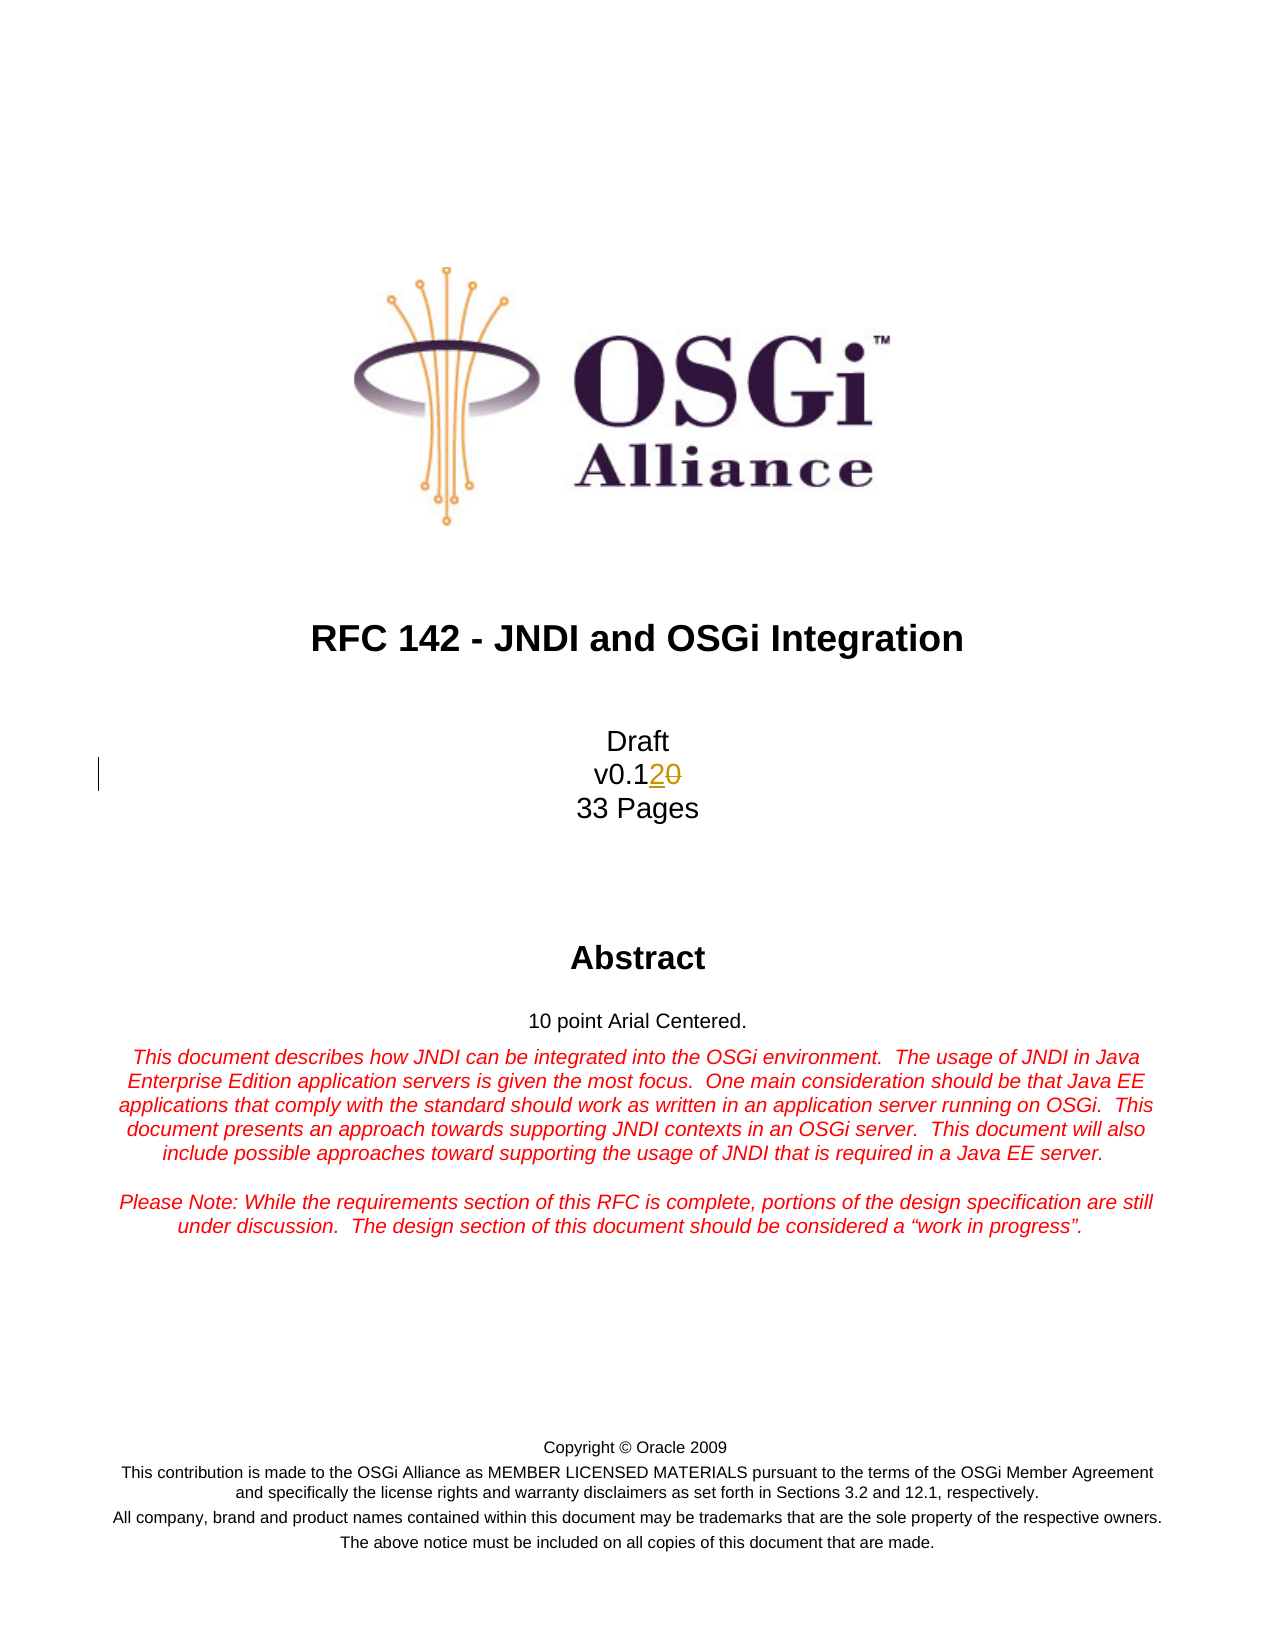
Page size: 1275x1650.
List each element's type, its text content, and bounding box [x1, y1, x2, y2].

picture [353, 267, 891, 526]
text This document describes how JNDI can be integrated into the OSGi environment. The usage of JNDI in Java Enterprise Edition application servers is given the most focus. One main consideration should be that Java EE applications that comply with the standard should work as written in an application server running on OSGi. This document presents an approach towards supporting JNDI contexts in an OSGi server. This document will also include possible approaches toward supporting the usage of JNDI that is required in a Java EE server. [112, 1045, 1162, 1165]
title RFC 142 - JNDI and OSGi Integration [112, 616, 1162, 659]
title Draft v0.12 33 Pages [112, 724, 1162, 824]
text Please Note: While the requirements section of this RFC is complete, portions of the design specification are still under discussion. The design section of this document should be considered a “work in progress”. [112, 1190, 1162, 1238]
text Abstract [112, 938, 1162, 976]
text 10 point Arial Centered. [112, 1001, 1162, 1033]
